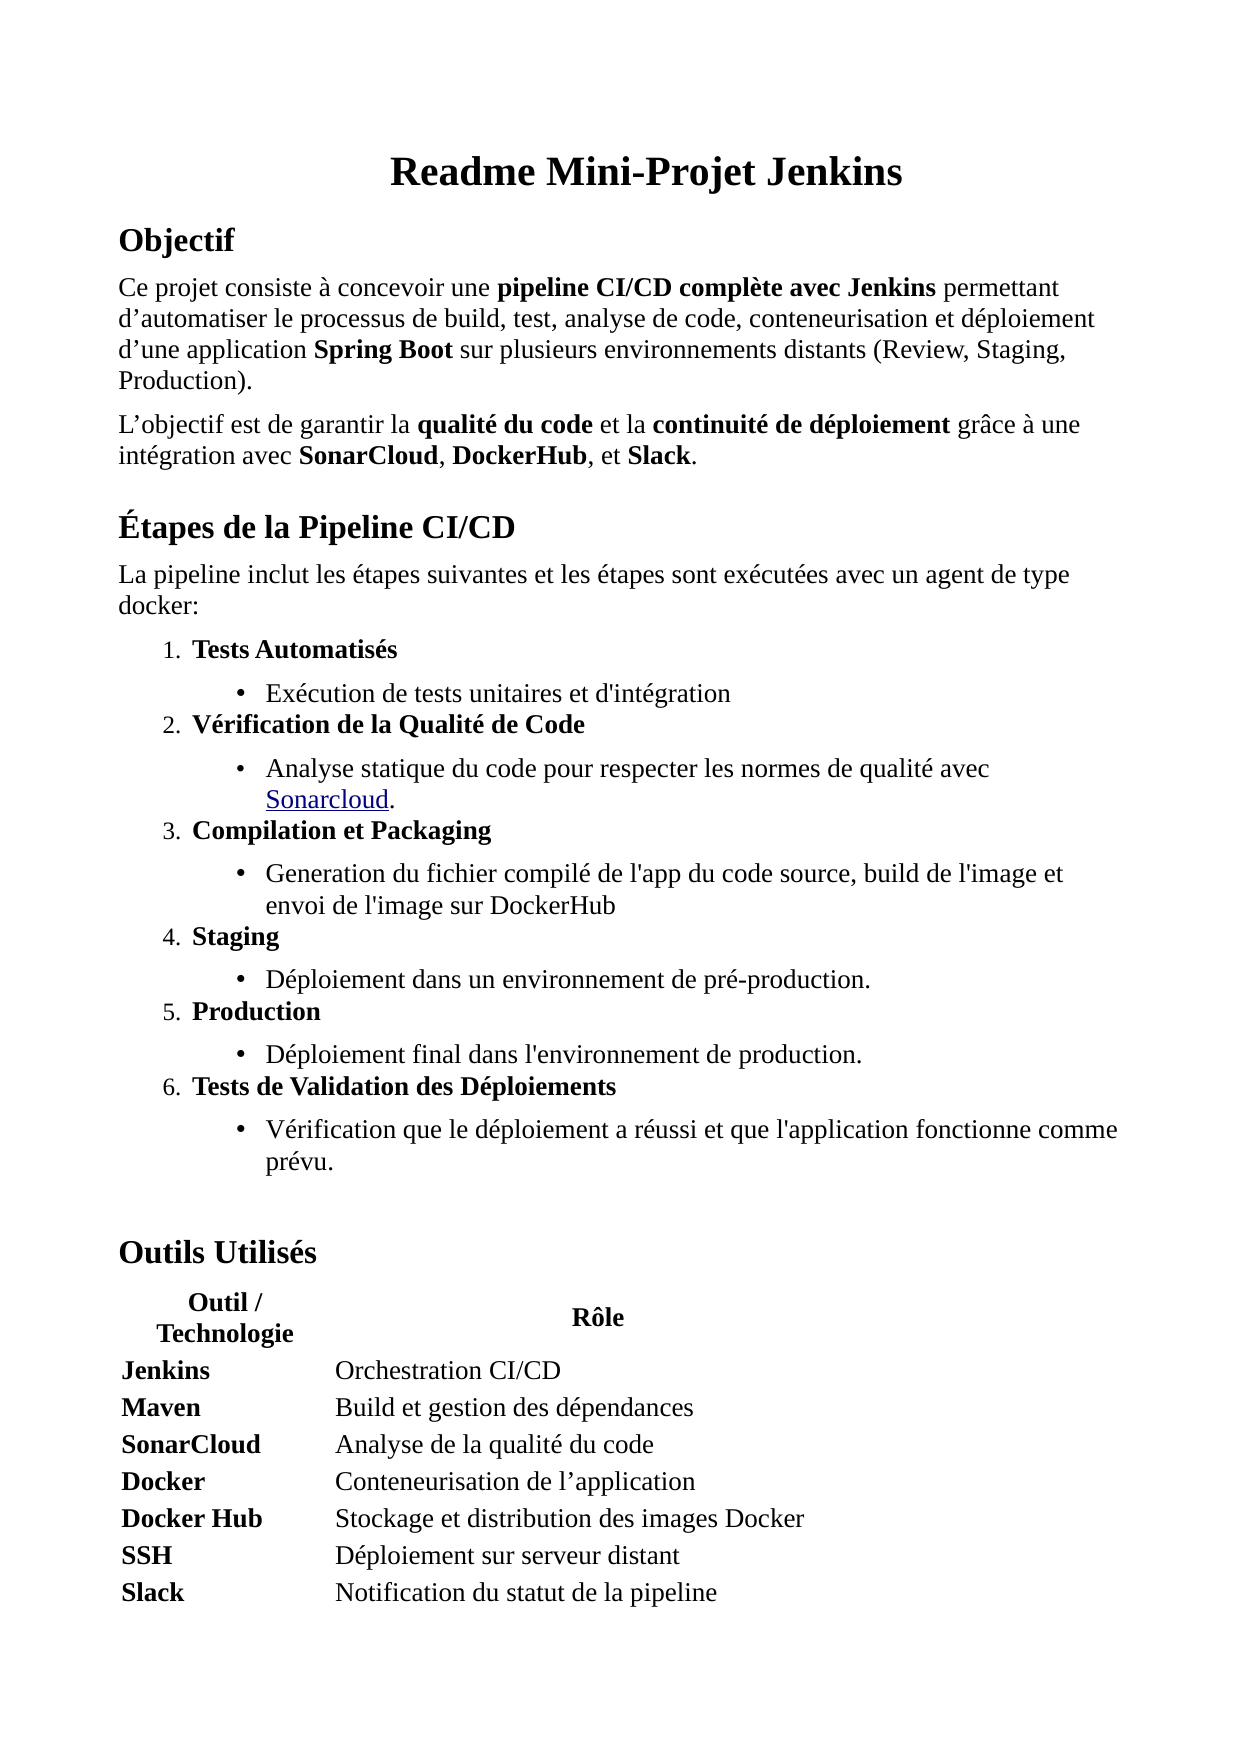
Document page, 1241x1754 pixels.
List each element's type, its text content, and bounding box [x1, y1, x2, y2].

list Vérification que le déploiement a réussi et que l'application fonctionne comme prévu. [236, 1113, 1122, 1176]
text Readme Mini-Projet Jenkins [118, 147, 1122, 195]
table_cell Conteneurisation de l’application [332, 1462, 864, 1499]
table_cell Build et gestion des dépendances [332, 1388, 864, 1425]
table_cell Stockage et distribution des images Docker [332, 1499, 864, 1536]
table_cell Déploiement sur serveur distant [332, 1536, 864, 1573]
text Outils Utilisés [118, 1232, 1122, 1270]
list Compilation et Packaging [162, 814, 1122, 845]
table_cell SSH [118, 1536, 332, 1573]
table_cell Maven [118, 1388, 332, 1425]
table_cell Analyse de la qualité du code [332, 1425, 864, 1462]
table_cell Jenkins [118, 1351, 332, 1388]
subtitle Étapes de la Pipeline CI/CD [118, 507, 1122, 546]
table_cell Orchestration CI/CD [332, 1351, 864, 1388]
list Déploiement final dans l'environnement de production. [236, 1038, 1122, 1070]
list Déploiement dans un environnement de pré-production. [236, 964, 1122, 995]
table_header Rôle [332, 1283, 864, 1351]
list Production [162, 995, 1122, 1026]
list Vérification de la Qualité de Code [162, 708, 1122, 739]
list Exécution de tests unitaires et d'intégration [236, 677, 1122, 708]
list Generation du fichier compilé de l'app du code source, build de l'image et envoi de l'image sur DockerHub [236, 858, 1122, 920]
table_cell Docker Hub [118, 1499, 332, 1536]
text La pipeline inclut les étapes suivantes et les étapes sont exécutées avec un agent de type docker: [118, 558, 1122, 621]
text Ce projet consiste à concevoir une pipeline CI/CD complète avec Jenkins permettant d’automatiser le processus de build, test, analyse de code, conteneurisation et déploiement d’une application Spring Boot sur plusieurs environnements distants (Review, Staging, Production). [118, 271, 1122, 395]
list Tests de Validation des Déploiements [162, 1070, 1122, 1101]
list Analyse statique du code pour respecter les normes de qualité avec Sonarcloud. [236, 752, 1122, 814]
table_cell Docker [118, 1462, 332, 1499]
table_cell Slack [118, 1573, 332, 1610]
table_cell SonarCloud [118, 1425, 332, 1462]
list Tests Automatisés [162, 633, 1122, 664]
table_cell Notification du statut de la pipeline [332, 1573, 864, 1610]
subtitle Objectif [118, 220, 1122, 258]
table_header Outil / Technologie [118, 1283, 332, 1351]
text L’objectif est de garantir la qualité du code et la continuité de déploiement grâce à une intégration avec SonarCloud, DockerHub, et Slack. [118, 408, 1122, 470]
list Staging [162, 920, 1122, 951]
